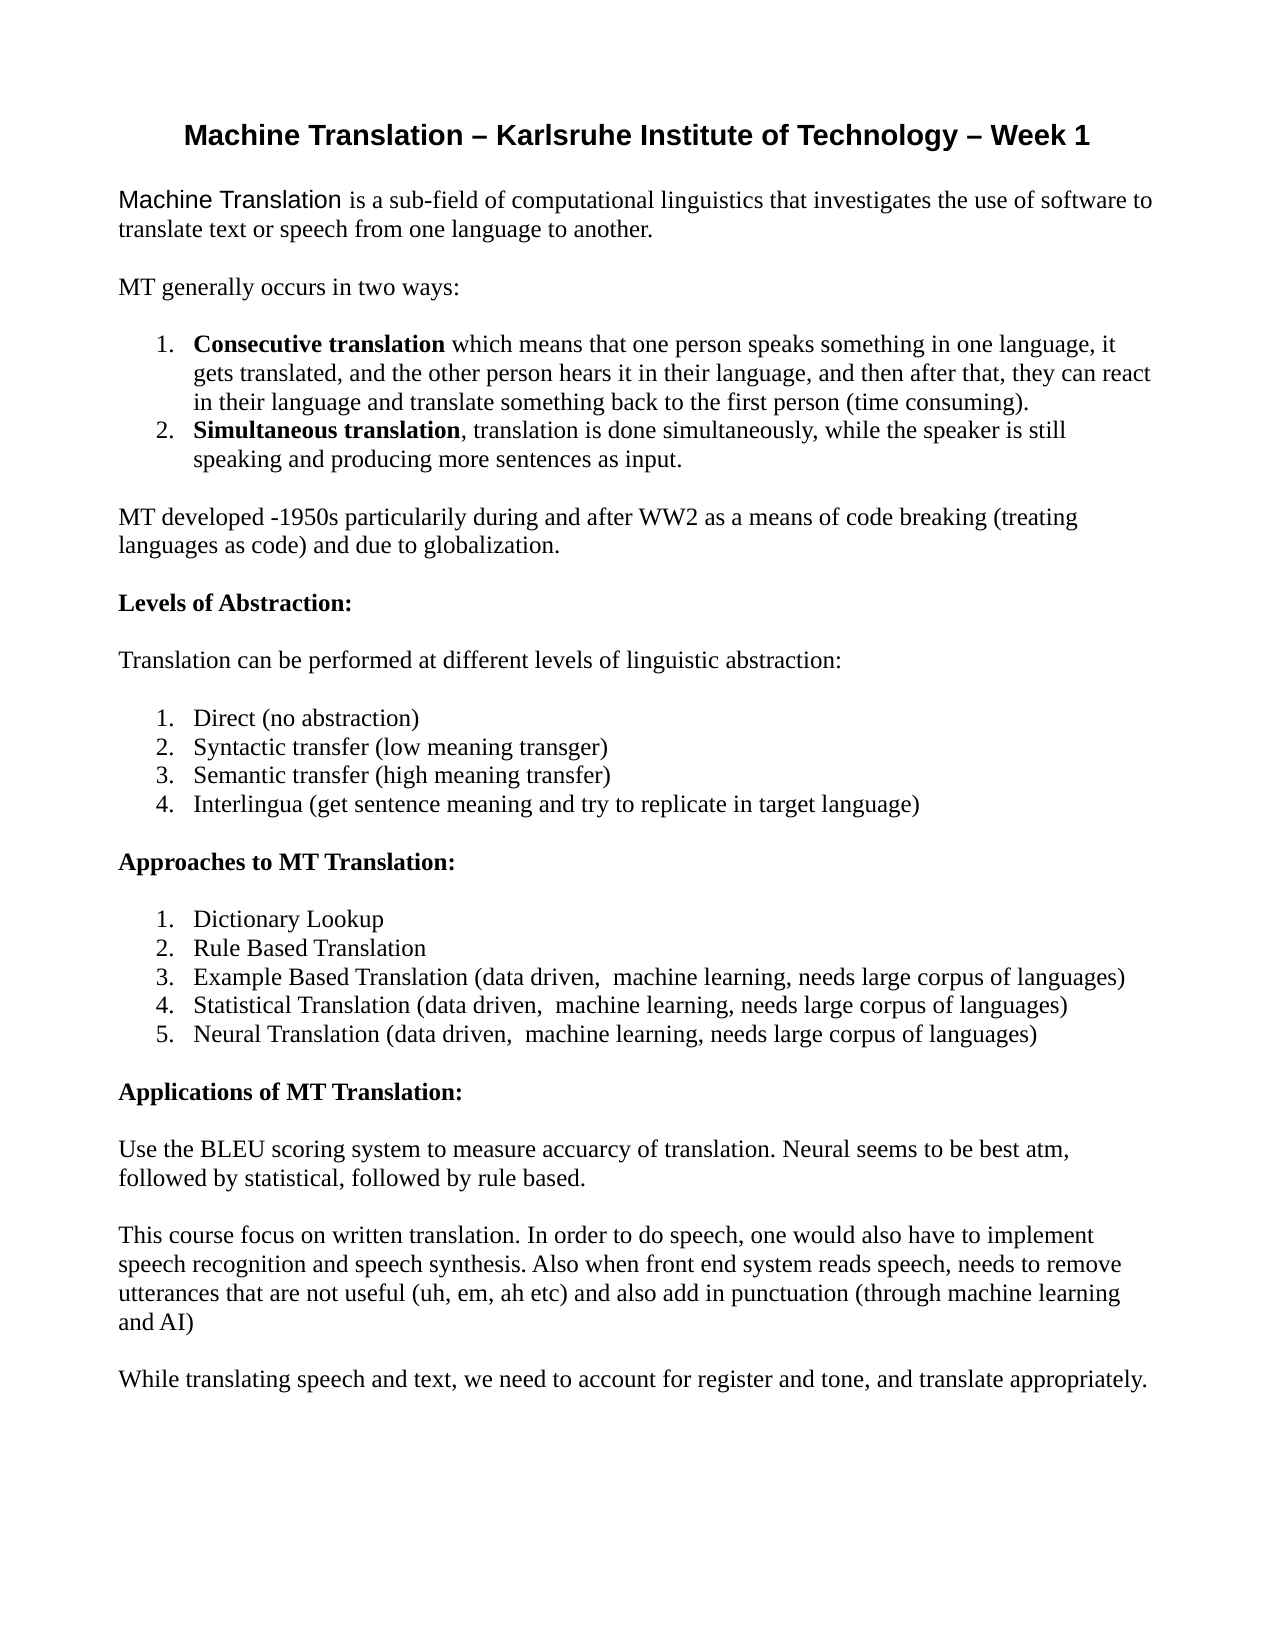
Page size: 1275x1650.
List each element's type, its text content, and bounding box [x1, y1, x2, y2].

text This course focus on written translation. In order to do speech, one would also have to implement speech recognition and speech synthesis. Also when front end system reads speech, needs to remove utterances that are not useful (uh, em, ah etc) and also add in punctuation (through machine learning and AI) [118, 1220, 1157, 1335]
list Interlingua (get sentence meaning and try to replicate in target language) [156, 789, 1157, 818]
list Statistical Translation (data driven, machine learning, needs large corpus of languages) [156, 990, 1157, 1019]
list Simultaneous translation, translation is done simultaneously, while the speaker is still speaking and producing more sentences as input. [156, 415, 1157, 473]
list Neural Translation (data driven, machine learning, needs large corpus of languages) [156, 1019, 1157, 1048]
list Dictionary Lookup [156, 904, 1157, 933]
text Approaches to MT Translation: [118, 847, 1157, 875]
list Consecutive translation which means that one person speaks something in one language, it gets translated, and the other person hears it in their language, and then after that, they can react in their language and translate something back to the first person (time consuming). [156, 329, 1157, 415]
text Machine Translation is a sub-field of computational linguistics that investigates the use of software to translate text or speech from one language to another. [118, 185, 1157, 243]
text Machine Translation – Karlsruhe Institute of Technology – Week 1 [118, 118, 1157, 152]
text MT generally occurs in two ways: [118, 272, 1157, 300]
text Levels of Abstraction: [118, 588, 1157, 617]
list Rule Based Translation [156, 933, 1157, 962]
text Applications of MT Translation: [118, 1077, 1157, 1105]
text While translating speech and text, we need to account for register and tone, and translate appropriately. [118, 1364, 1157, 1393]
text Use the BLEU scoring system to measure accuarcy of translation. Neural seems to be best atm, followed by statistical, followed by rule based. [118, 1134, 1157, 1192]
list Direct (no abstraction) [156, 703, 1157, 732]
list Syntactic transfer (low meaning transger) [156, 732, 1157, 760]
list Example Based Translation (data driven, machine learning, needs large corpus of languages) [156, 962, 1157, 990]
list Semantic transfer (high meaning transfer) [156, 760, 1157, 789]
text Translation can be performed at different levels of linguistic abstraction: [118, 645, 1157, 674]
text MT developed -1950s particularily during and after WW2 as a means of code breaking (treating languages as code) and due to globalization. [118, 502, 1157, 559]
